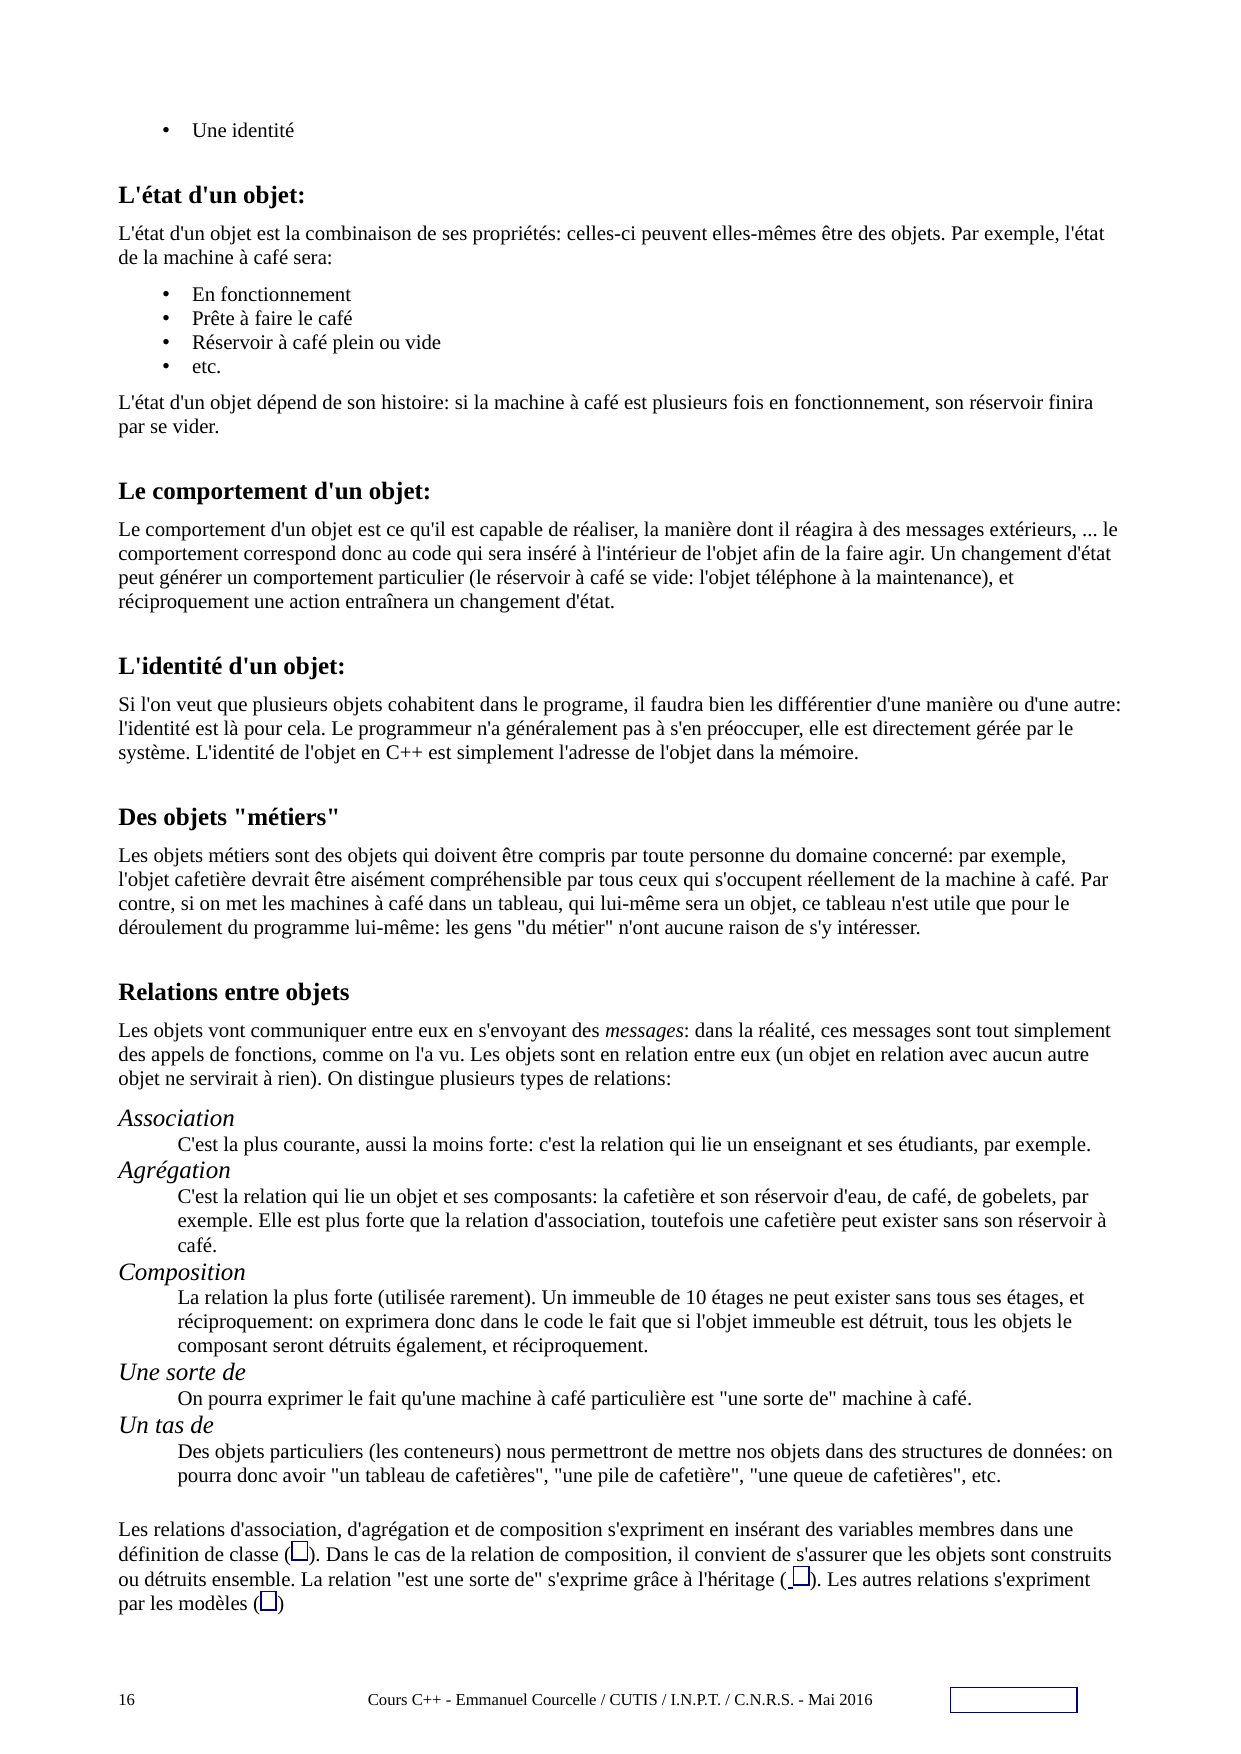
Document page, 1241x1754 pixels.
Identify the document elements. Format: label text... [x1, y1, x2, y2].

subtitle Composition [118, 1257, 1122, 1285]
list On pourra exprimer le fait qu'une machine à café particulière est "une sorte de" machine à café. [177, 1386, 1122, 1410]
list etc. [162, 354, 1122, 378]
list Réservoir à café plein ou vide [162, 330, 1122, 354]
list C'est la relation qui lie un objet et ses composants: la cafetière et son réservoir d'eau, de café, de gobelets, par exemple. Elle est plus forte que la relation d'association, toutefois une cafetière peut exister sans son réservoir à café. [177, 1184, 1122, 1257]
subtitle L'état d'un objet: [118, 180, 1122, 208]
subtitle Un tas de [118, 1410, 1122, 1439]
list C'est la plus courante, aussi la moins forte: c'est la relation qui lie un enseignant et ses étudiants, par exemple. [177, 1132, 1122, 1156]
text L'état d'un objet dépend de son histoire: si la machine à café est plusieurs fois en fonctionnement, son réservoir finira par se vider. [118, 390, 1122, 438]
subtitle Une sorte de [118, 1357, 1122, 1386]
subtitle Des objets "métiers" [118, 802, 1122, 831]
text Les objets métiers sont des objets qui doivent être compris par toute personne du domaine concerné: par exemple, l'objet cafetière devrait être aisément compréhensible par tous ceux qui s'occupent réellement de la machine à café. Par contre, si on met les machines à café dans un tableau, qui lui-même sera un objet, ce tableau n'est utile que pour le déroulement du programme lui-même: les gens "du métier" n'ont aucune raison de s'y intéresser. [118, 843, 1122, 939]
subtitle Agrégation [118, 1156, 1122, 1184]
subtitle L'identité d'un objet: [118, 651, 1122, 680]
subtitle Relations entre objets [118, 977, 1122, 1006]
subtitle Association [118, 1103, 1122, 1132]
subtitle Le comportement d'un objet: [118, 476, 1122, 505]
text L'état d'un objet est la combinaison de ses propriétés: celles-ci peuvent elles-mêmes être des objets. Par exemple, l'état de la machine à café sera: [118, 221, 1122, 269]
list Des objets particuliers (les conteneurs) nous permettront de mettre nos objets dans des structures de données: on pourra donc avoir "un tableau de cafetières", "une pile de cafetière", "une queue de cafetières", etc. [177, 1439, 1122, 1487]
text Le comportement d'un objet est ce qu'il est capable de réaliser, la manière dont il réagira à des messages extérieurs, ... le comportement correspond donc au code qui sera inséré à l'intérieur de l'objet afin de la faire agir. Un changement d'état peut générer un comportement particulier (le réservoir à café se vide: l'objet téléphone à la maintenance), et réciproquement une action entraînera un changement d'état. [118, 517, 1122, 613]
text Les relations d'association, d'agrégation et de composition s'expriment en insérant des variables membres dans une définition de classe (). Dans le cas de la relation de composition, il convient de s'assurer que les objets sont construits ou détruits ensemble. La relation "est une sorte de" s'exprime grâce à l'héritage ( ). Les autres relations s'expriment par les modèles () [118, 1517, 1122, 1615]
list La relation la plus forte (utilisée rarement). Un immeuble de 10 étages ne peut exister sans tous ses étages, et réciproquement: on exprimera donc dans le code le fait que si l'objet immeuble est détruit, tous les objets le composant seront détruits également, et réciproquement. [177, 1285, 1122, 1357]
text Les objets vont communiquer entre eux en s'envoyant des messages: dans la réalité, ces messages sont tout simplement des appels de fonctions, comme on l'a vu. Les objets sont en relation entre eux (un objet en relation avec aucun autre objet ne servirait à rien). On distingue plusieurs types de relations: [118, 1018, 1122, 1090]
list Une identité [162, 118, 1122, 142]
text Si l'on veut que plusieurs objets cohabitent dans le programe, il faudra bien les différentier d'une manière ou d'une autre: l'identité est là pour cela. Le programmeur n'a généralement pas à s'en préoccuper, elle est directement gérée par le système. L'identité de l'objet en C++ est simplement l'adresse de l'objet dans la mémoire. [118, 692, 1122, 764]
list Prête à faire le café [162, 306, 1122, 330]
list En fonctionnement [162, 282, 1122, 306]
